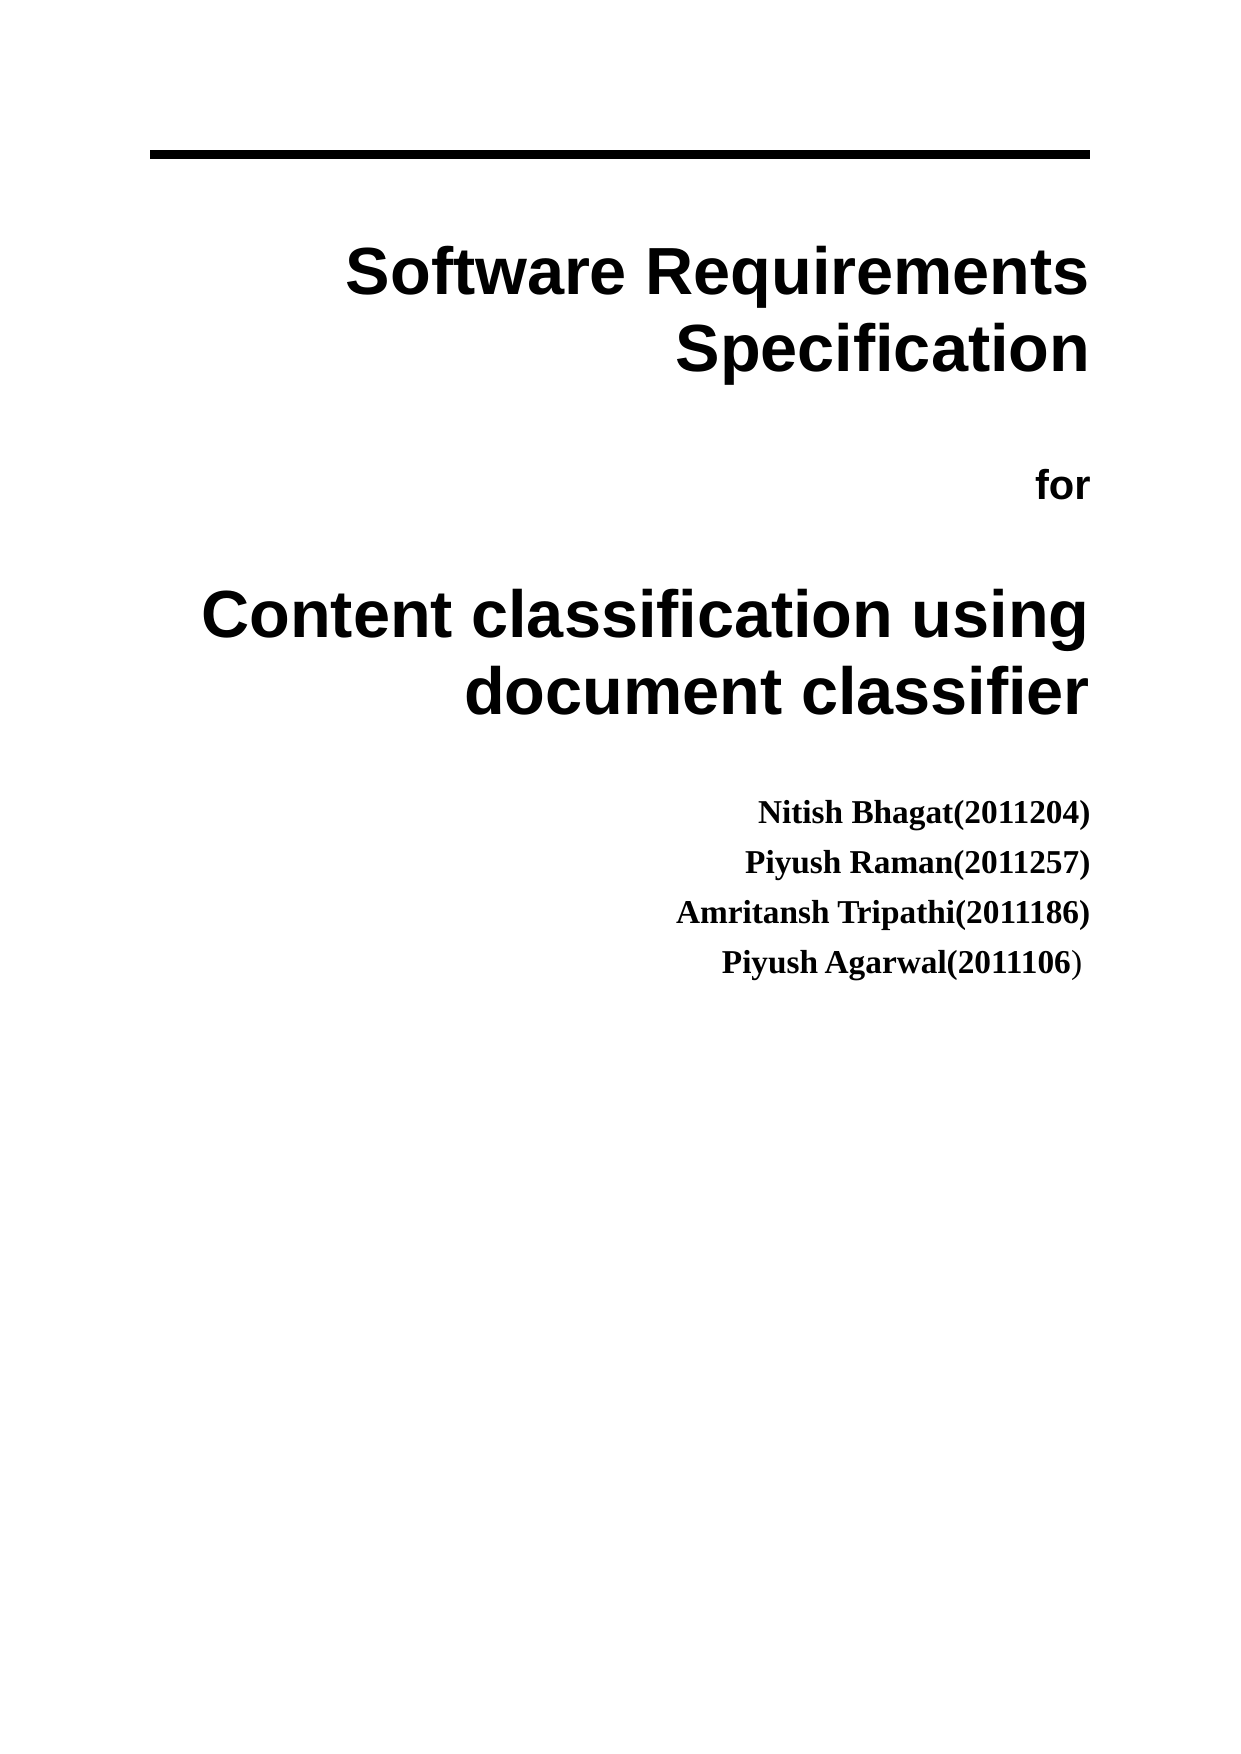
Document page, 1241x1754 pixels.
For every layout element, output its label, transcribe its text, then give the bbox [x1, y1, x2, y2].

text Amritansh Tripathi(2011186) [961, 903, 1084, 928]
text Nitish Bhagat(2011204) [291, 803, 959, 828]
subtitle for [150, 461, 1090, 508]
text Nitish Bhagat(2011204) [959, 803, 1084, 828]
text Piyush Raman(2011257) [959, 853, 1084, 878]
text Amritansh Tripathi(2011186) [291, 903, 961, 928]
subtitle Content classification using document classifier [150, 575, 1090, 728]
text Piyush Agarwal(2011106) [291, 953, 952, 978]
text Piyush Raman(2011257) [291, 853, 959, 878]
subtitle Software Requirements Specification [150, 232, 1090, 386]
text Piyush Agarwal(2011106) [952, 953, 1077, 978]
